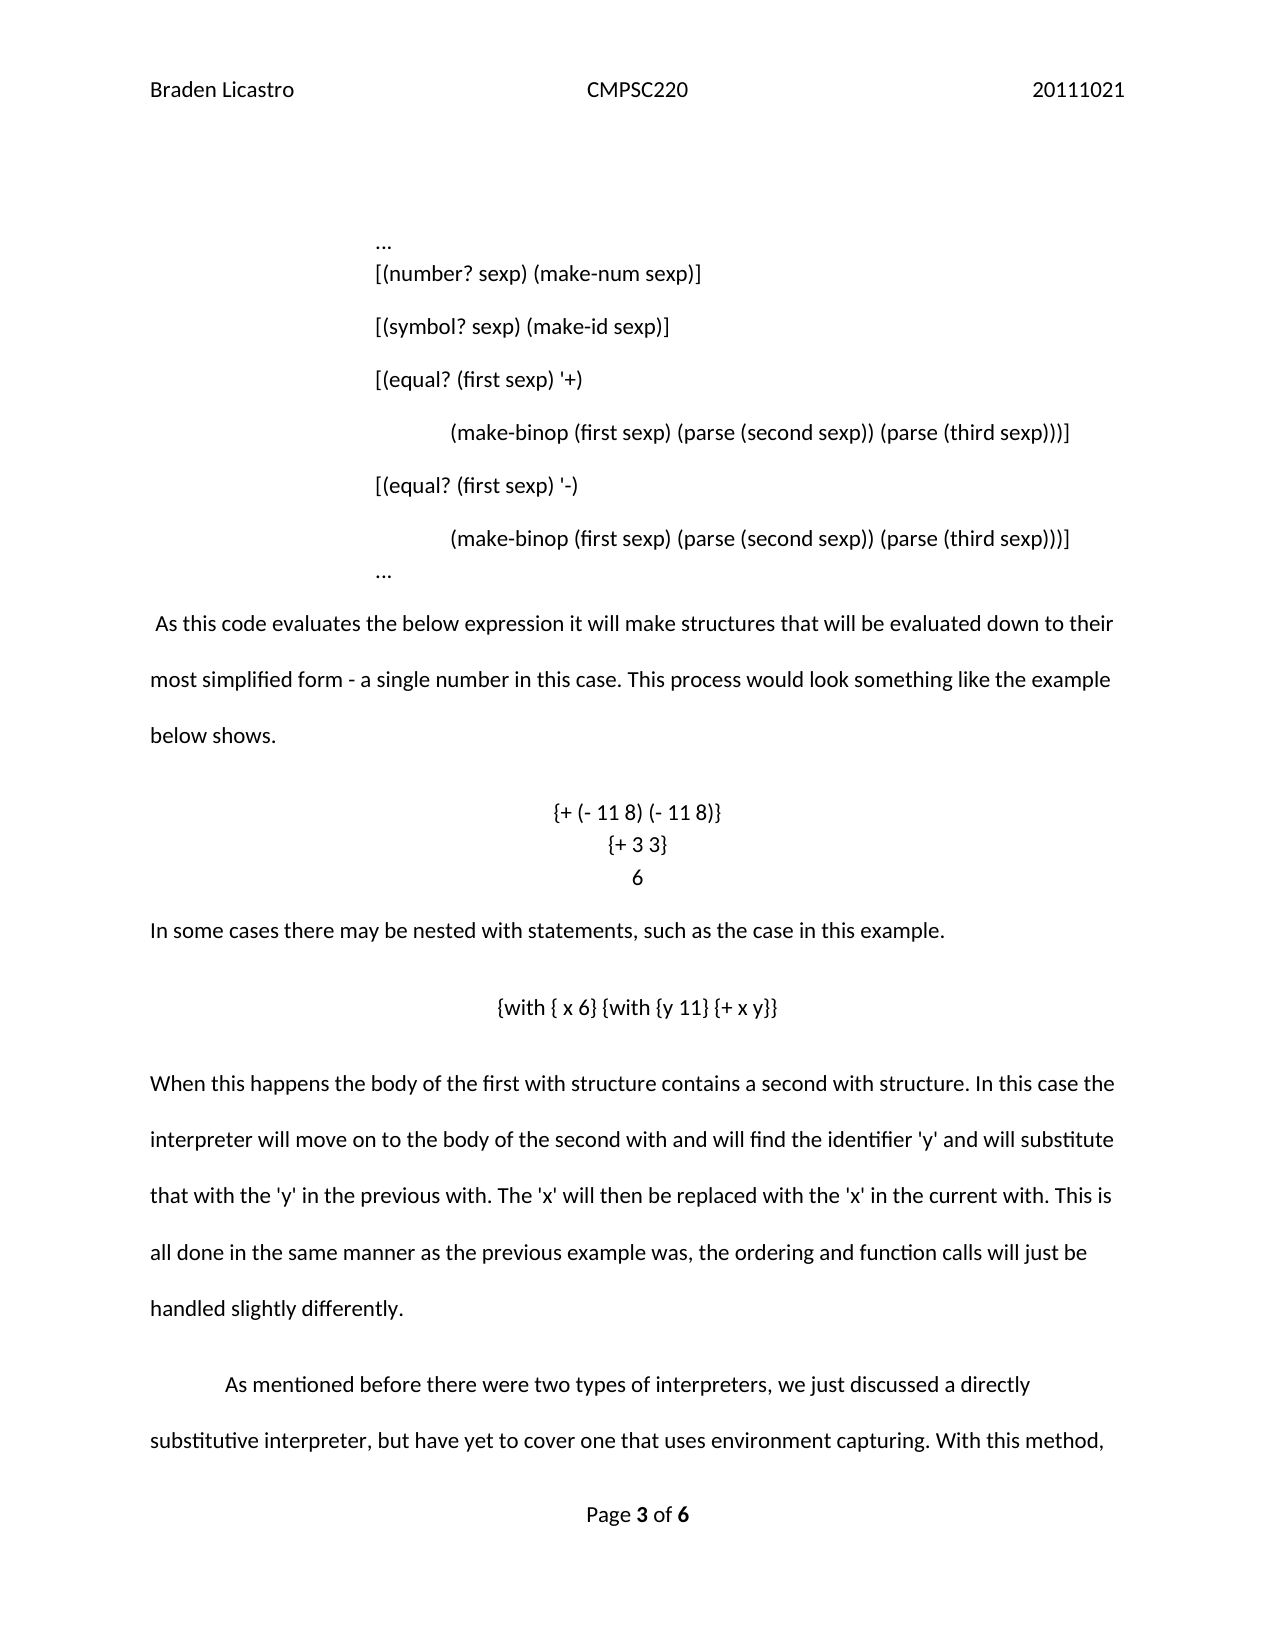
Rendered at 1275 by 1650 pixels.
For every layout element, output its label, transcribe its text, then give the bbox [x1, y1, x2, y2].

text [(symbol? sexp) (make-id sexp)] [150, 312, 1125, 340]
text As mentioned before there were two types of interpreters, we just discussed a directly substitutive interpreter, but have yet to cover one that uses environment capturing. With this method, [150, 1371, 1125, 1454]
text When this happens the body of the first with structure contains a second with structure. In this case the interpreter will move on to the body of the second with and will find the identifier 'y' and will substitute that with the 'y' in the previous with. The 'x' will then be replaced with the 'x' in the current with. This is all done in the same manner as the previous example was, the ordering and function calls will just be handled slightly differently. [150, 1069, 1125, 1322]
text {+ (- 11 8) (- 11 8)} {+ 3 3} 6 [150, 798, 1125, 891]
text [(equal? (first sexp) '-) [150, 471, 1125, 499]
text {with { x 6} {with {y 11} {+ x y}} [150, 993, 1125, 1021]
text (make-binop (first sexp) (parse (second sexp)) (parse (third sexp)))] ... [150, 524, 1125, 584]
text In some cases there may be nested with statements, such as the case in this example. [150, 916, 1125, 944]
text [(equal? (first sexp) '+) [150, 365, 1125, 393]
text (make-binop (first sexp) (parse (second sexp)) (parse (third sexp)))] [150, 418, 1125, 446]
text As this code evaluates the below expression it will make structures that will be evaluated down to their most simplified form - a single number in this case. This process would look something like the example below shows. [150, 609, 1125, 749]
text ... [(number? sexp) (make-num sexp)] [150, 227, 1125, 287]
